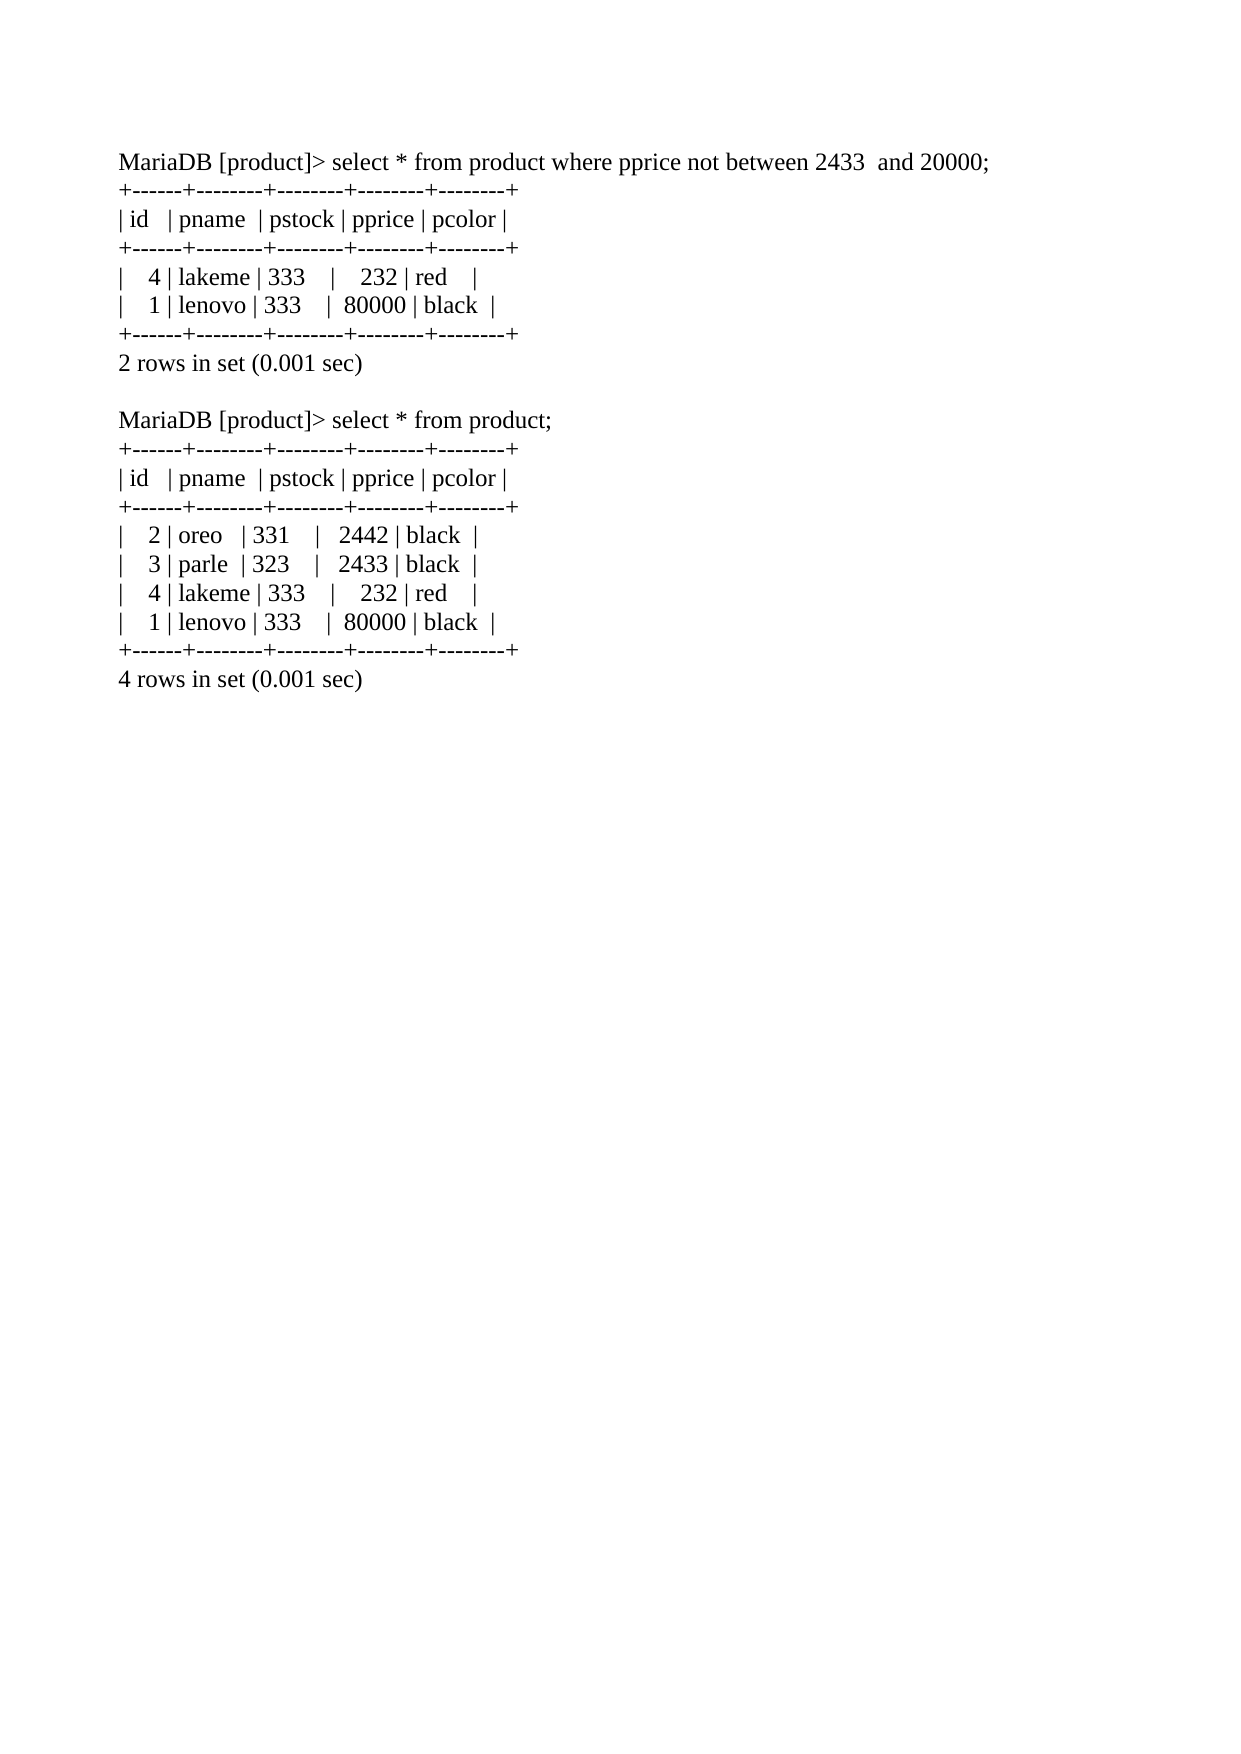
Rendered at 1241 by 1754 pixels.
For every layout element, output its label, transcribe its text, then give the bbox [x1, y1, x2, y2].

text +------+--------+--------+--------+--------+ [118, 319, 1122, 348]
text +------+--------+--------+--------+--------+ [118, 636, 1122, 664]
text +------+--------+--------+--------+--------+ [118, 492, 1122, 521]
text 4 rows in set (0.001 sec) [118, 664, 1122, 693]
text +------+--------+--------+--------+--------+ [118, 176, 1122, 204]
text | 1 | lenovo | 333 | 80000 | black | [118, 607, 1122, 636]
text 2 rows in set (0.001 sec) [118, 348, 1122, 377]
text | id | pname | pstock | pprice | pcolor | [118, 204, 1122, 233]
text | id | pname | pstock | pprice | pcolor | [118, 463, 1122, 492]
text | 4 | lakeme | 333 | 232 | red | [118, 578, 1122, 607]
text MariaDB [product]> select * from product where pprice not between 2433 and 20000; [118, 147, 1122, 176]
text +------+--------+--------+--------+--------+ [118, 434, 1122, 463]
text | 2 | oreo | 331 | 2442 | black | [118, 521, 1122, 549]
text +------+--------+--------+--------+--------+ [118, 233, 1122, 262]
text | 4 | lakeme | 333 | 232 | red | [118, 262, 1122, 291]
text | 1 | lenovo | 333 | 80000 | black | [118, 291, 1122, 319]
text | 3 | parle | 323 | 2433 | black | [118, 549, 1122, 578]
text MariaDB [product]> select * from product; [118, 406, 1122, 434]
